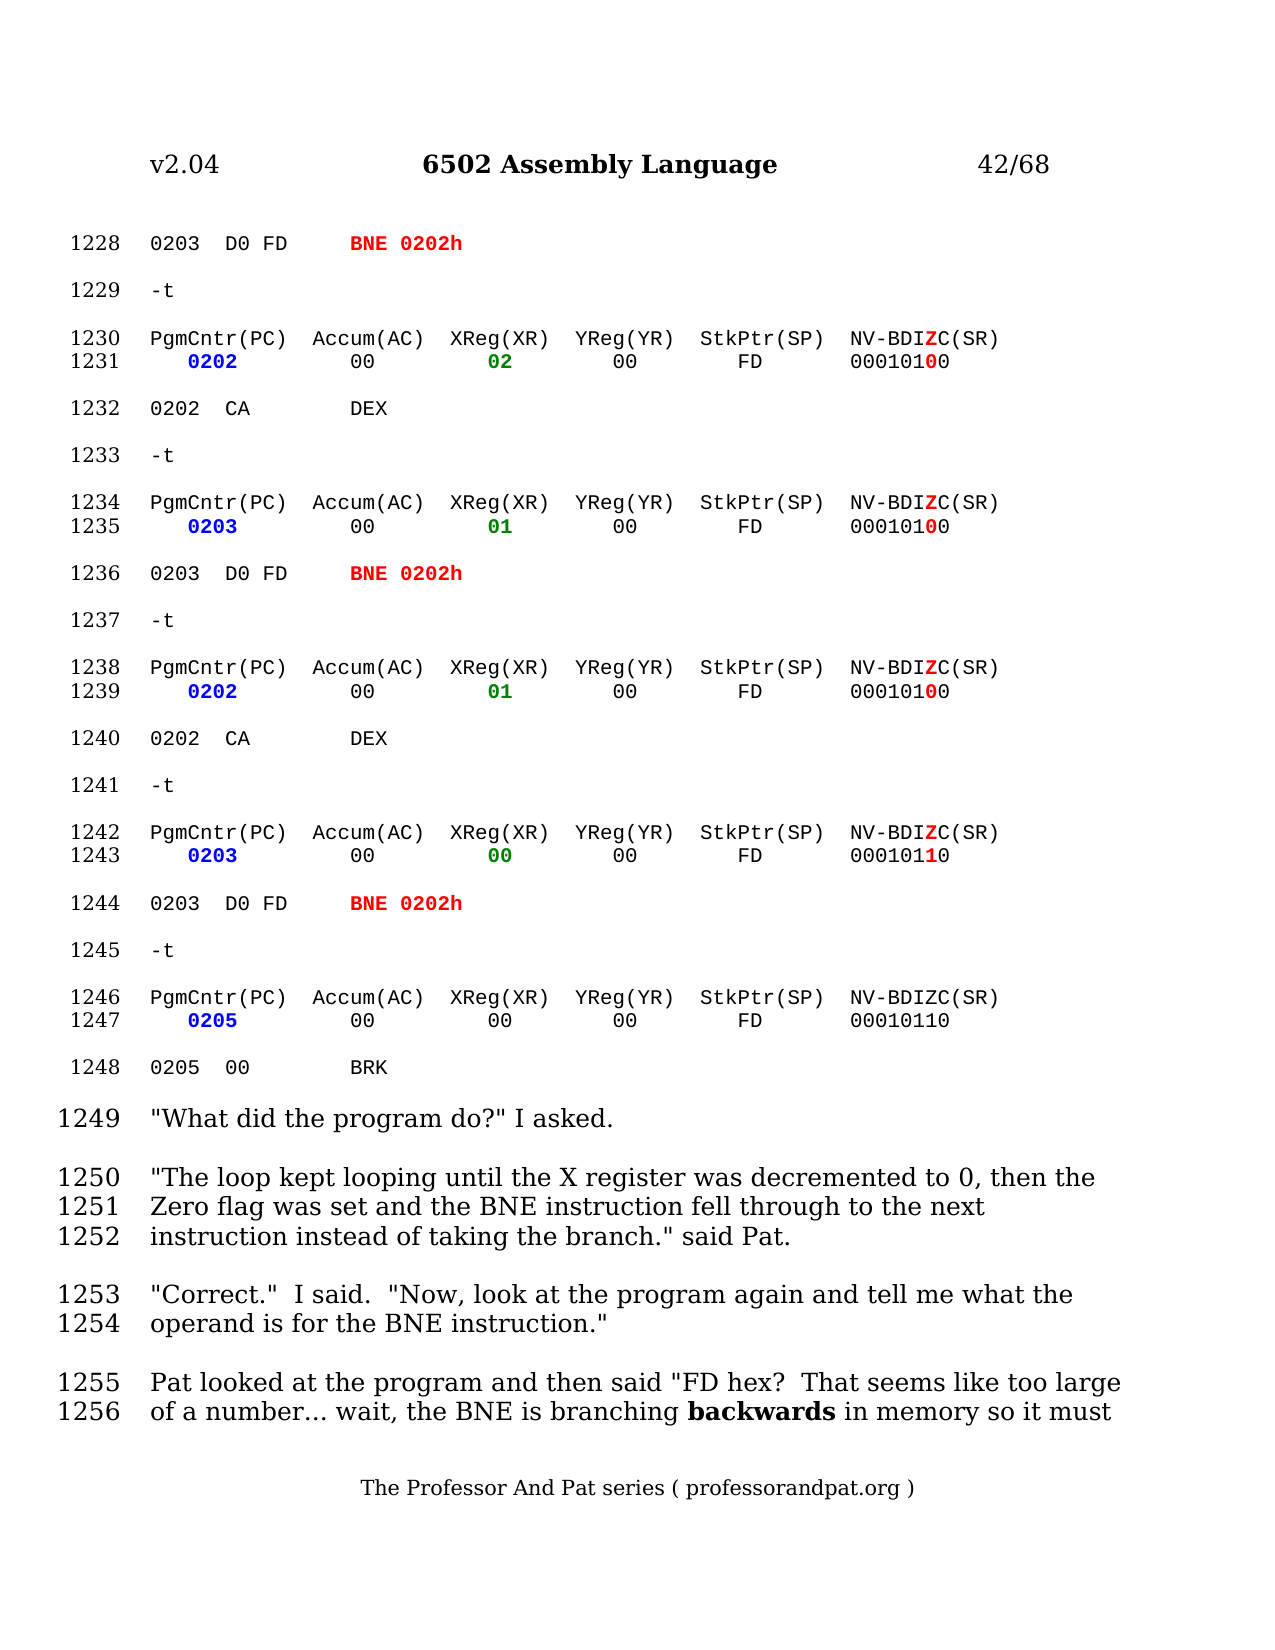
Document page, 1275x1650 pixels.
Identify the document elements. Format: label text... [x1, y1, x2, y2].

text PgmCntr(PC) Accum(AC) XReg(XR) YReg(YR) StkPtr(SP) NV-BDIZC(SR) [150, 657, 1125, 681]
text PgmCntr(PC) Accum(AC) XReg(XR) YReg(YR) StkPtr(SP) NV-BDIZC(SR) [150, 987, 1125, 1010]
text "The loop kept looping until the X register was decremented to 0, then the Zero flag was set and the BNE instruction fell through to the next instruction instead of taking the branch." said Pat. [150, 1163, 1125, 1251]
text 0202 CA DEX [150, 398, 1125, 422]
text 0203 00 00 00 FD 00010110 [150, 846, 1125, 869]
text 0203 D0 FD BNE 0202h [150, 563, 1125, 587]
text 0203 D0 FD BNE 0202h [150, 893, 1125, 916]
text 0205 00 BRK [150, 1057, 1125, 1081]
text 0202 00 02 00 FD 00010100 [150, 351, 1125, 375]
text PgmCntr(PC) Accum(AC) XReg(XR) YReg(YR) StkPtr(SP) NV-BDIZC(SR) [150, 328, 1125, 351]
text 0202 CA DEX [150, 728, 1125, 751]
text -t [150, 940, 1125, 963]
text -t [150, 281, 1125, 304]
text -t [150, 775, 1125, 798]
text "What did the program do?" I asked. [150, 1104, 1125, 1134]
text PgmCntr(PC) Accum(AC) XReg(XR) YReg(YR) StkPtr(SP) NV-BDIZC(SR) [150, 492, 1125, 516]
text -t [150, 610, 1125, 634]
text 0202 00 01 00 FD 00010100 [150, 681, 1125, 704]
text 0205 00 00 00 FD 00010110 [150, 1010, 1125, 1034]
text 0203 D0 FD BNE 0202h [150, 233, 1125, 257]
text Pat looked at the program and then said "FD hex? That seems like too large of a number... wait, the BNE is branching backwards in memory so it must [150, 1368, 1125, 1427]
text PgmCntr(PC) Accum(AC) XReg(XR) YReg(YR) StkPtr(SP) NV-BDIZC(SR) [150, 822, 1125, 846]
text 0203 00 01 00 FD 00010100 [150, 516, 1125, 539]
text "Correct." I said. "Now, look at the program again and tell me what the operand is for the BNE instruction." [150, 1280, 1125, 1339]
text -t [150, 445, 1125, 469]
